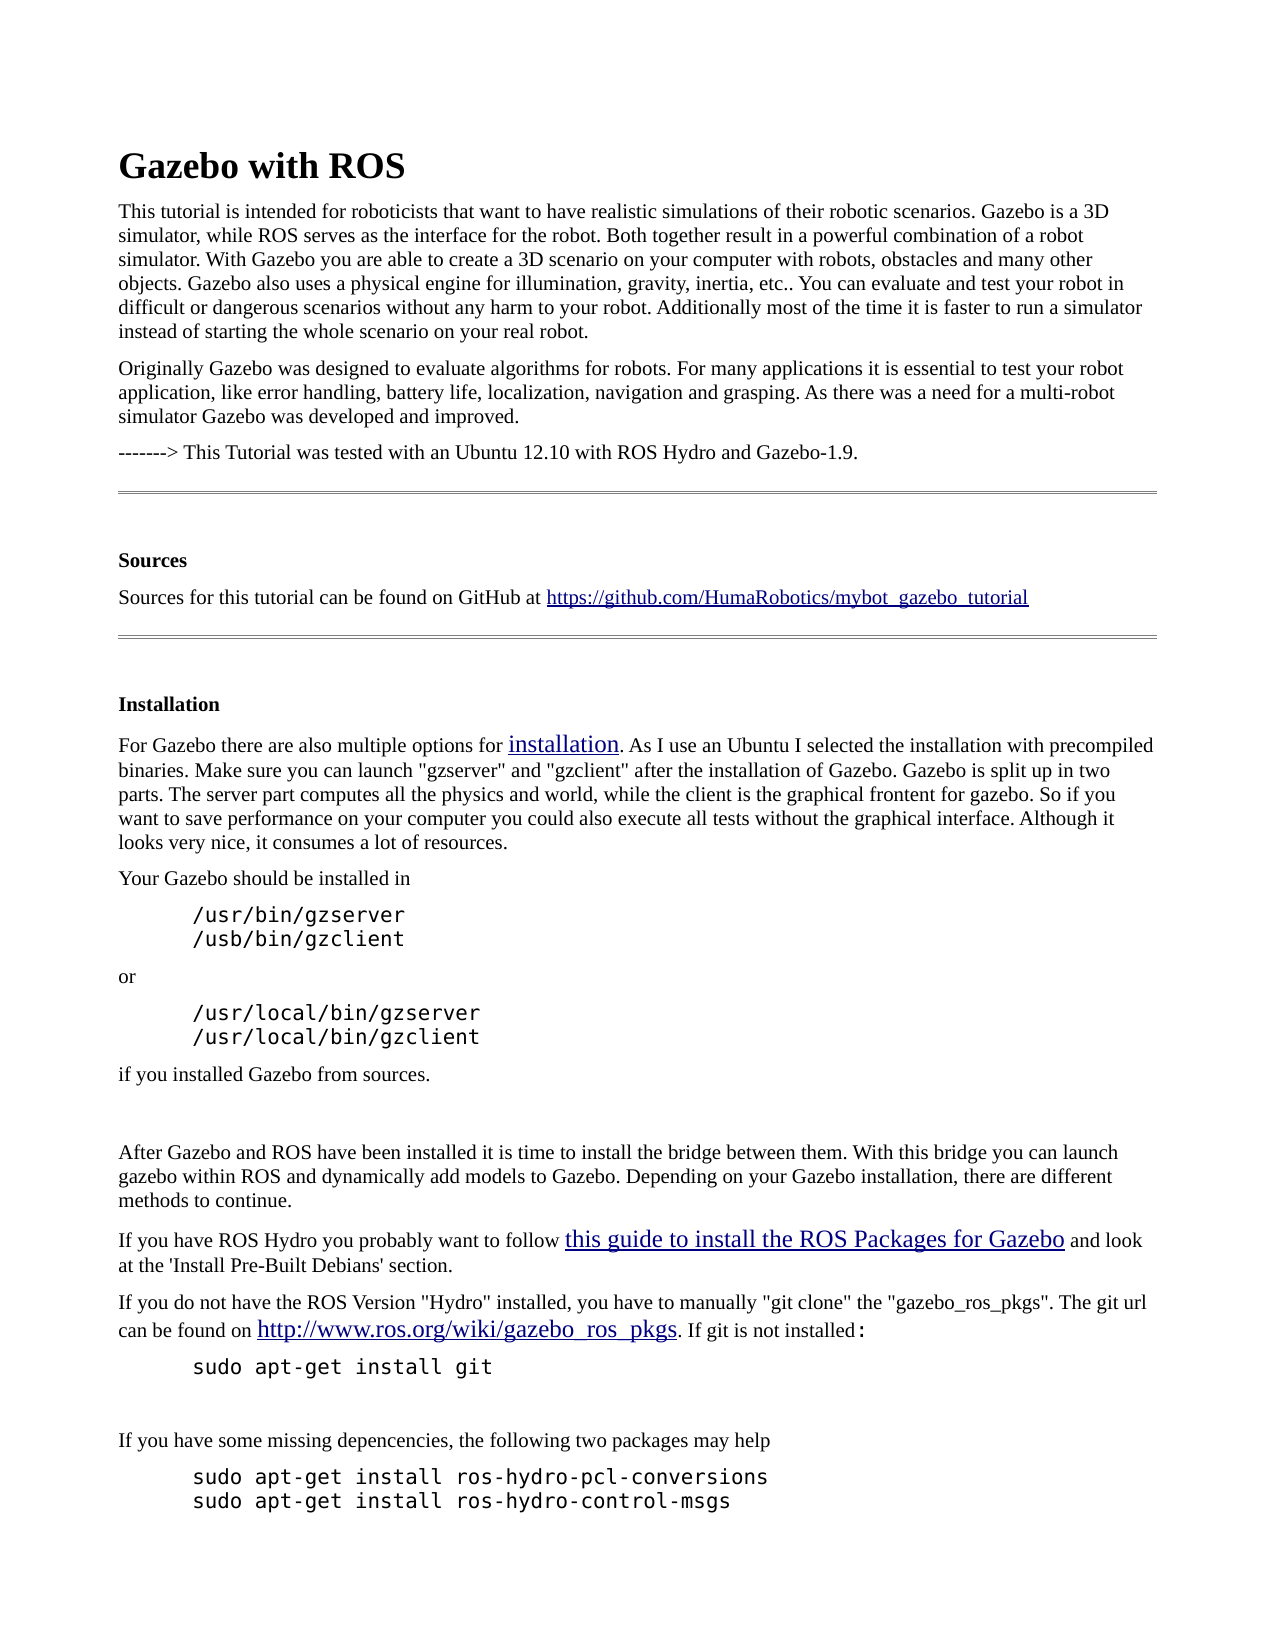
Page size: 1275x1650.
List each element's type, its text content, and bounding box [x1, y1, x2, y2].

subtitle Installation [118, 692, 1157, 716]
text This tutorial is intended for roboticists that want to have realistic simulations of their robotic scenarios. Gazebo is a 3D simulator, while ROS serves as the interface for the robot. Both together result in a powerful combination of a robot simulator. With Gazebo you are able to create a 3D scenario on your computer with robots, obstacles and many other objects. Gazebo also uses a physical engine for illumination, gravity, inertia, etc.. You can evaluate and test your robot in difficult or dangerous scenarios without any harm to your robot. Additionally most of the time it is faster to run a simulator instead of starting the whole scenario on your real robot. [118, 199, 1157, 343]
text or [118, 964, 1157, 988]
text if you installed Gazebo from sources. [118, 1062, 1157, 1086]
text If you have ROS Hydro you probably want to follow this guide to install the ROS Packages for Gazebo and look at the 'Install Pre-Built Debians' section. [118, 1224, 1157, 1277]
text After Gazebo and ROS have been installed it is time to install the bridge between them. With this bridge you can launch gazebo within ROS and dynamically add models to Gazebo. Depending on your Gazebo installation, there are different methods to continue. [118, 1140, 1157, 1212]
text If you have some missing depencencies, the following two packages may help [118, 1428, 1157, 1452]
text /usr/local/bin/gzserver /usr/local/bin/gzclient [118, 1001, 1157, 1049]
text Your Gazebo should be installed in [118, 866, 1157, 890]
text Originally Gazebo was designed to evaluate algorithms for robots. For many applications it is essential to test your robot application, like error handling, battery life, localization, navigation and grasping. As there was a need for a multi-robot simulator Gazebo was developed and improved. [118, 356, 1157, 428]
text For Gazebo there are also multiple options for installation. As I use an Ubuntu I selected the installation with precompiled binaries. Make sure you can launch "gzserver" and "gzclient" after the installation of Gazebo. Gazebo is split up in two parts. The server part computes all the physics and world, while the client is the graphical frontent for gazebo. So if you want to save performance on your computer you could also execute all tests without the graphical interface. Although it looks very nice, it consumes a lot of resources. [118, 729, 1157, 854]
text /usr/bin/gzserver /usb/bin/gzclient [118, 903, 1157, 951]
text If you do not have the ROS Version "Hydro" installed, you have to manually "git clone" the "gazebo_ros_pkgs". The git url can be found on http://www.ros.org/wiki/gazebo_ros_pkgs. If git is not installed: [118, 1290, 1157, 1343]
text sudo apt-get install git [118, 1355, 1157, 1379]
subtitle Gazebo with ROS [118, 143, 1157, 186]
subtitle Sources [118, 548, 1157, 572]
text -------> This Tutorial was tested with an Ubuntu 12.10 with ROS Hydro and Gazebo-1.9. [118, 440, 1157, 464]
text Sources for this tutorial can be found on GitHub at https://github.com/HumaRobotics/mybot_gazebo_tutorial [118, 584, 1157, 609]
text sudo apt-get install ros-hydro-pcl-conversions sudo apt-get install ros-hydro-control-msgs [118, 1465, 1157, 1513]
